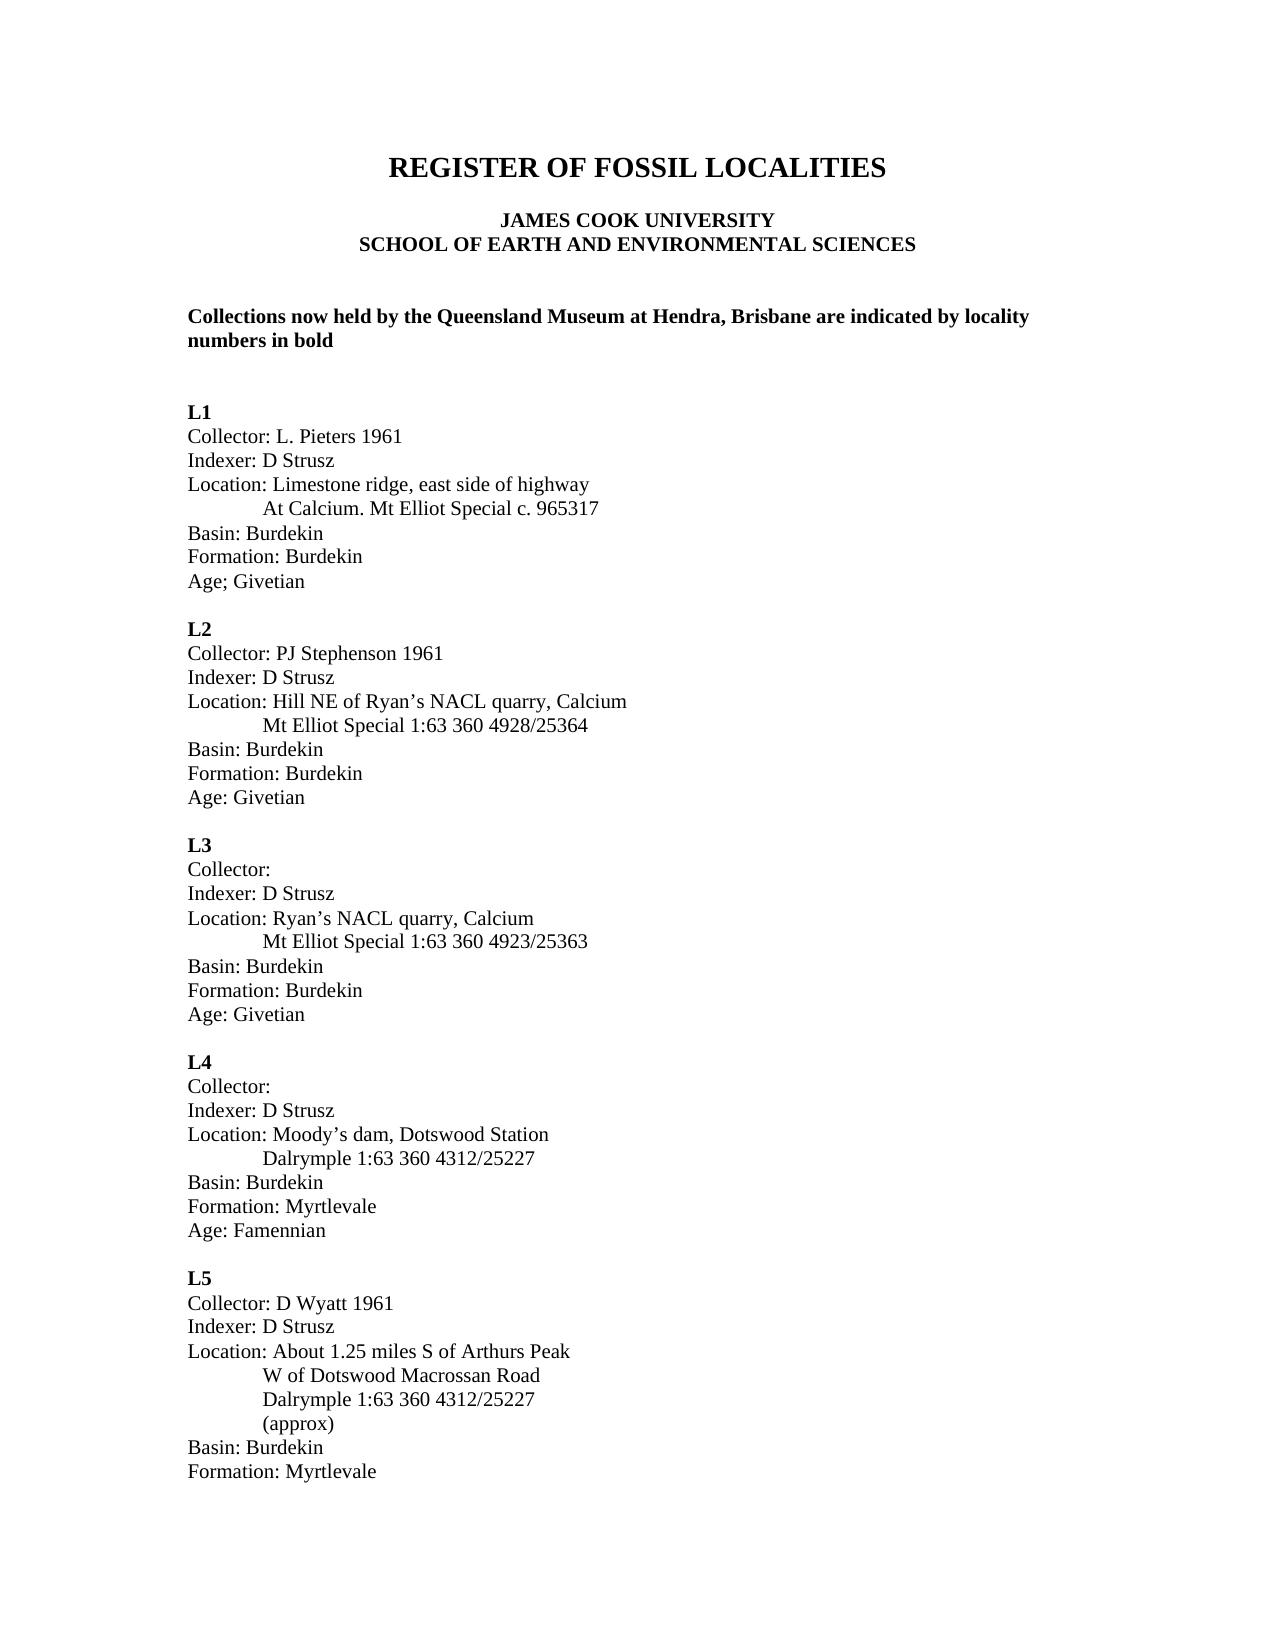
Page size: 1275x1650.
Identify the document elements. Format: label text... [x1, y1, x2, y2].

text Mt Elliot Special 1:63 360 4928/25364 [187, 713, 1087, 737]
text L1 [187, 400, 1087, 424]
text Location: About 1.25 miles S of Arthurs Peak [187, 1338, 1087, 1363]
text (approx) [187, 1411, 1087, 1435]
text Basin: Burdekin [187, 737, 1087, 761]
text Indexer: D Strusz [187, 665, 1087, 689]
text Collector: [187, 857, 1087, 881]
text W of Dotswood Macrossan Road [187, 1363, 1087, 1387]
text Collector: D Wyatt 1961 [187, 1290, 1087, 1314]
text L2 [187, 617, 1087, 641]
text Indexer: D Strusz [187, 881, 1087, 905]
text L5 [187, 1266, 1087, 1290]
text Collector: L. Pieters 1961 [187, 424, 1087, 448]
text Basin: Burdekin [187, 520, 1087, 544]
text Indexer: D Strusz [187, 1098, 1087, 1122]
text JAMES COOK UNIVERSITY [187, 208, 1087, 232]
text Basin: Burdekin [187, 1435, 1087, 1459]
text L3 [187, 833, 1087, 857]
text Location: Hill NE of Ryan’s NACL quarry, Calcium [187, 689, 1087, 713]
text Location: Ryan’s NACL quarry, Calcium [187, 905, 1087, 929]
text Age; Givetian [187, 568, 1087, 593]
text Collector: [187, 1074, 1087, 1098]
text Formation: Myrtlevale [187, 1459, 1087, 1483]
text Formation: Burdekin [187, 978, 1087, 1002]
text Age: Givetian [187, 1002, 1087, 1026]
text At Calcium. Mt Elliot Special c. 965317 [187, 496, 1087, 520]
text REGISTER OF FOSSIL LOCALITIES [187, 150, 1087, 183]
text Basin: Burdekin [187, 953, 1087, 978]
text L4 [187, 1050, 1087, 1074]
text Dalrymple 1:63 360 4312/25227 [187, 1146, 1087, 1170]
text Basin: Burdekin [187, 1170, 1087, 1194]
text Collections now held by the Queensland Museum at Hendra, Brisbane are indicated by locality numbers in bold [187, 304, 1087, 352]
text Age: Givetian [187, 785, 1087, 809]
text Age: Famennian [187, 1218, 1087, 1242]
text Indexer: D Strusz [187, 448, 1087, 472]
text Indexer: D Strusz [187, 1314, 1087, 1338]
text Location: Moody’s dam, Dotswood Station [187, 1122, 1087, 1146]
text Formation: Burdekin [187, 544, 1087, 568]
text SCHOOL OF EARTH AND ENVIRONMENTAL SCIENCES [187, 232, 1087, 256]
text Mt Elliot Special 1:63 360 4923/25363 [187, 929, 1087, 953]
text Collector: PJ Stephenson 1961 [187, 641, 1087, 665]
text Dalrymple 1:63 360 4312/25227 [187, 1387, 1087, 1411]
text Formation: Burdekin [187, 761, 1087, 785]
text Location: Limestone ridge, east side of highway [187, 472, 1087, 496]
text Formation: Myrtlevale [187, 1194, 1087, 1218]
